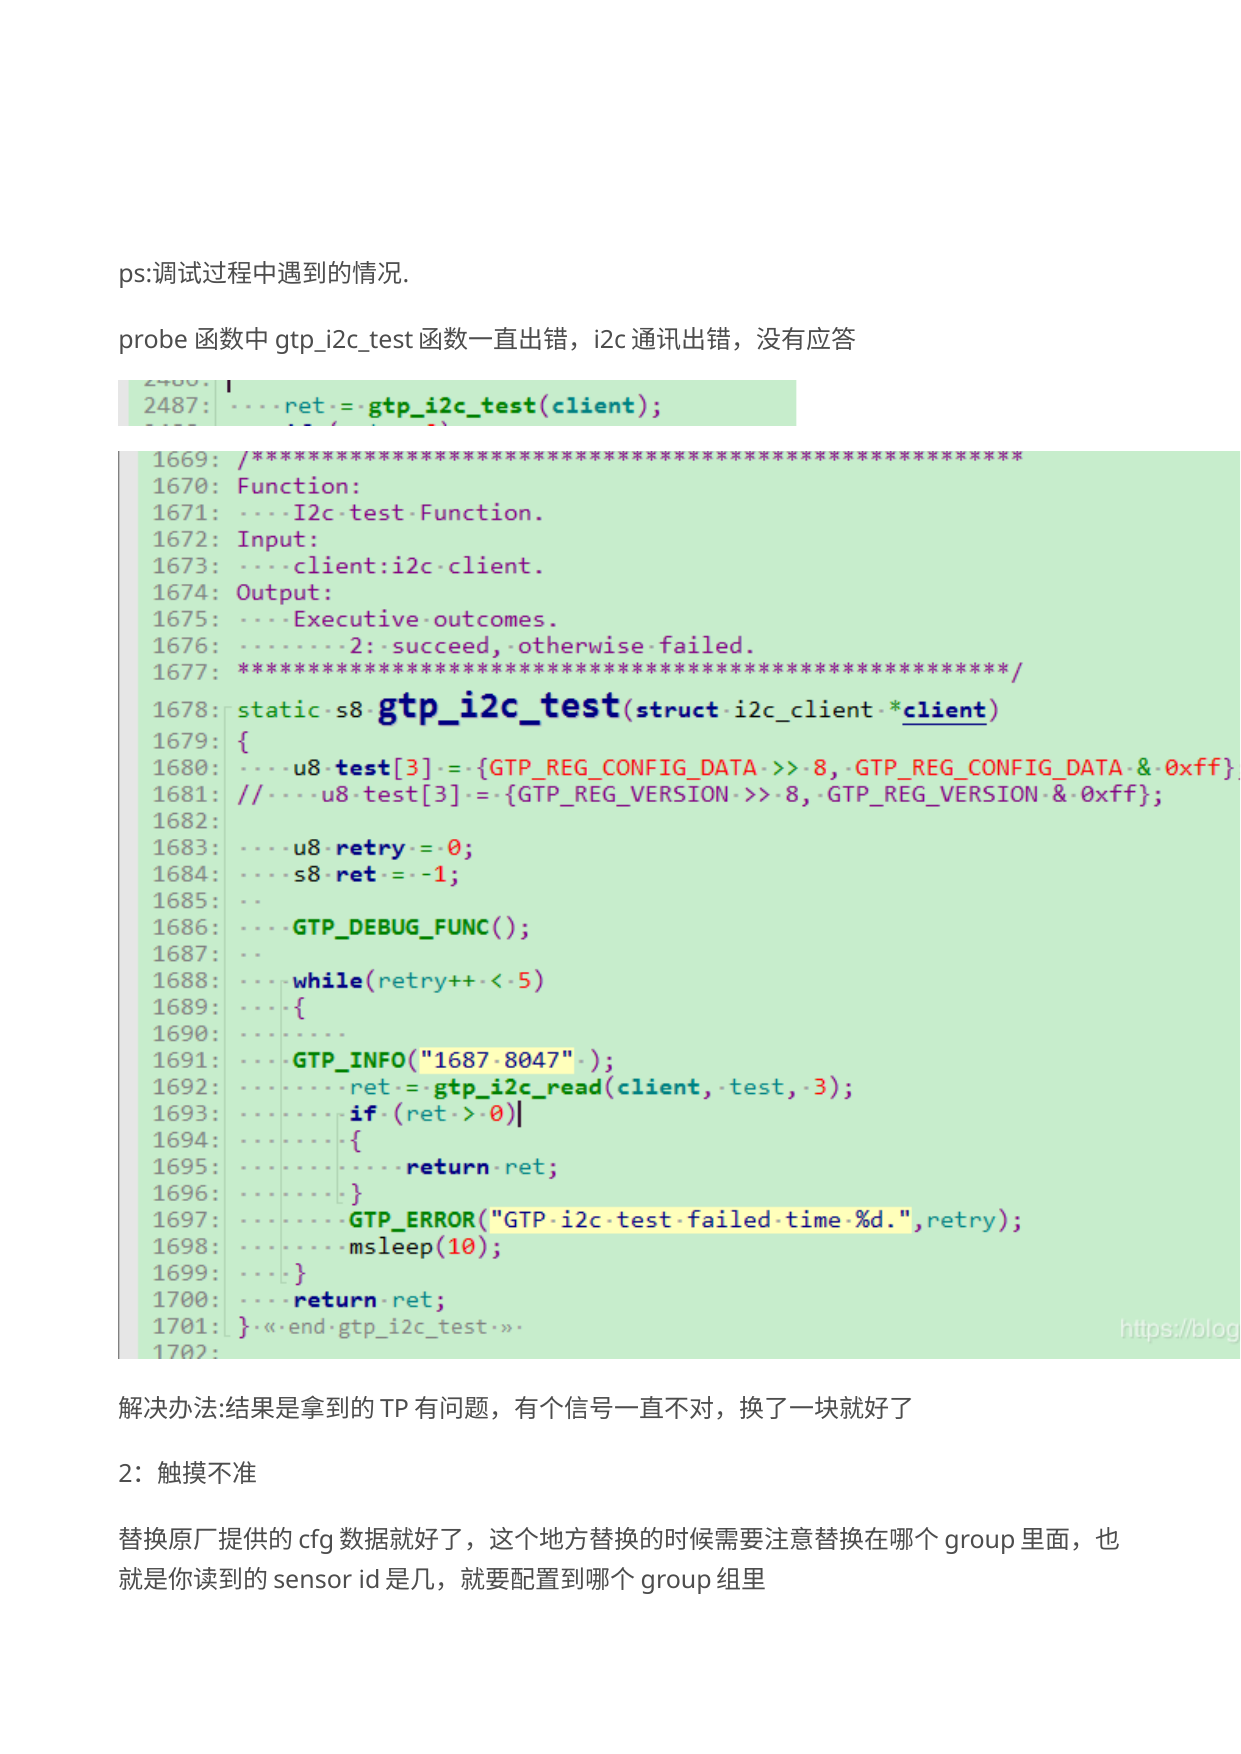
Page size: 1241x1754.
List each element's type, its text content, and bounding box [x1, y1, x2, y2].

text 替换原厂提供的cfg数据就好了，这个地方替换的时候需要注意替换在哪个group里面，也就是你读到的sensor id是几，就要配置到哪个group组里 [118, 1515, 1122, 1596]
picture [118, 451, 1241, 1359]
text ps:调试过程中遇到的情况. [118, 249, 1122, 290]
text probe 函数中gtp_i2c_test函数一直出错，i2c通讯出错，没有应答 [118, 315, 1122, 356]
text 2：触摸不准 [118, 1449, 1122, 1490]
text 解决办法:结果是拿到的TP有问题，有个信号一直不对，换了一块就好了 [118, 1384, 1122, 1424]
picture [118, 380, 797, 426]
